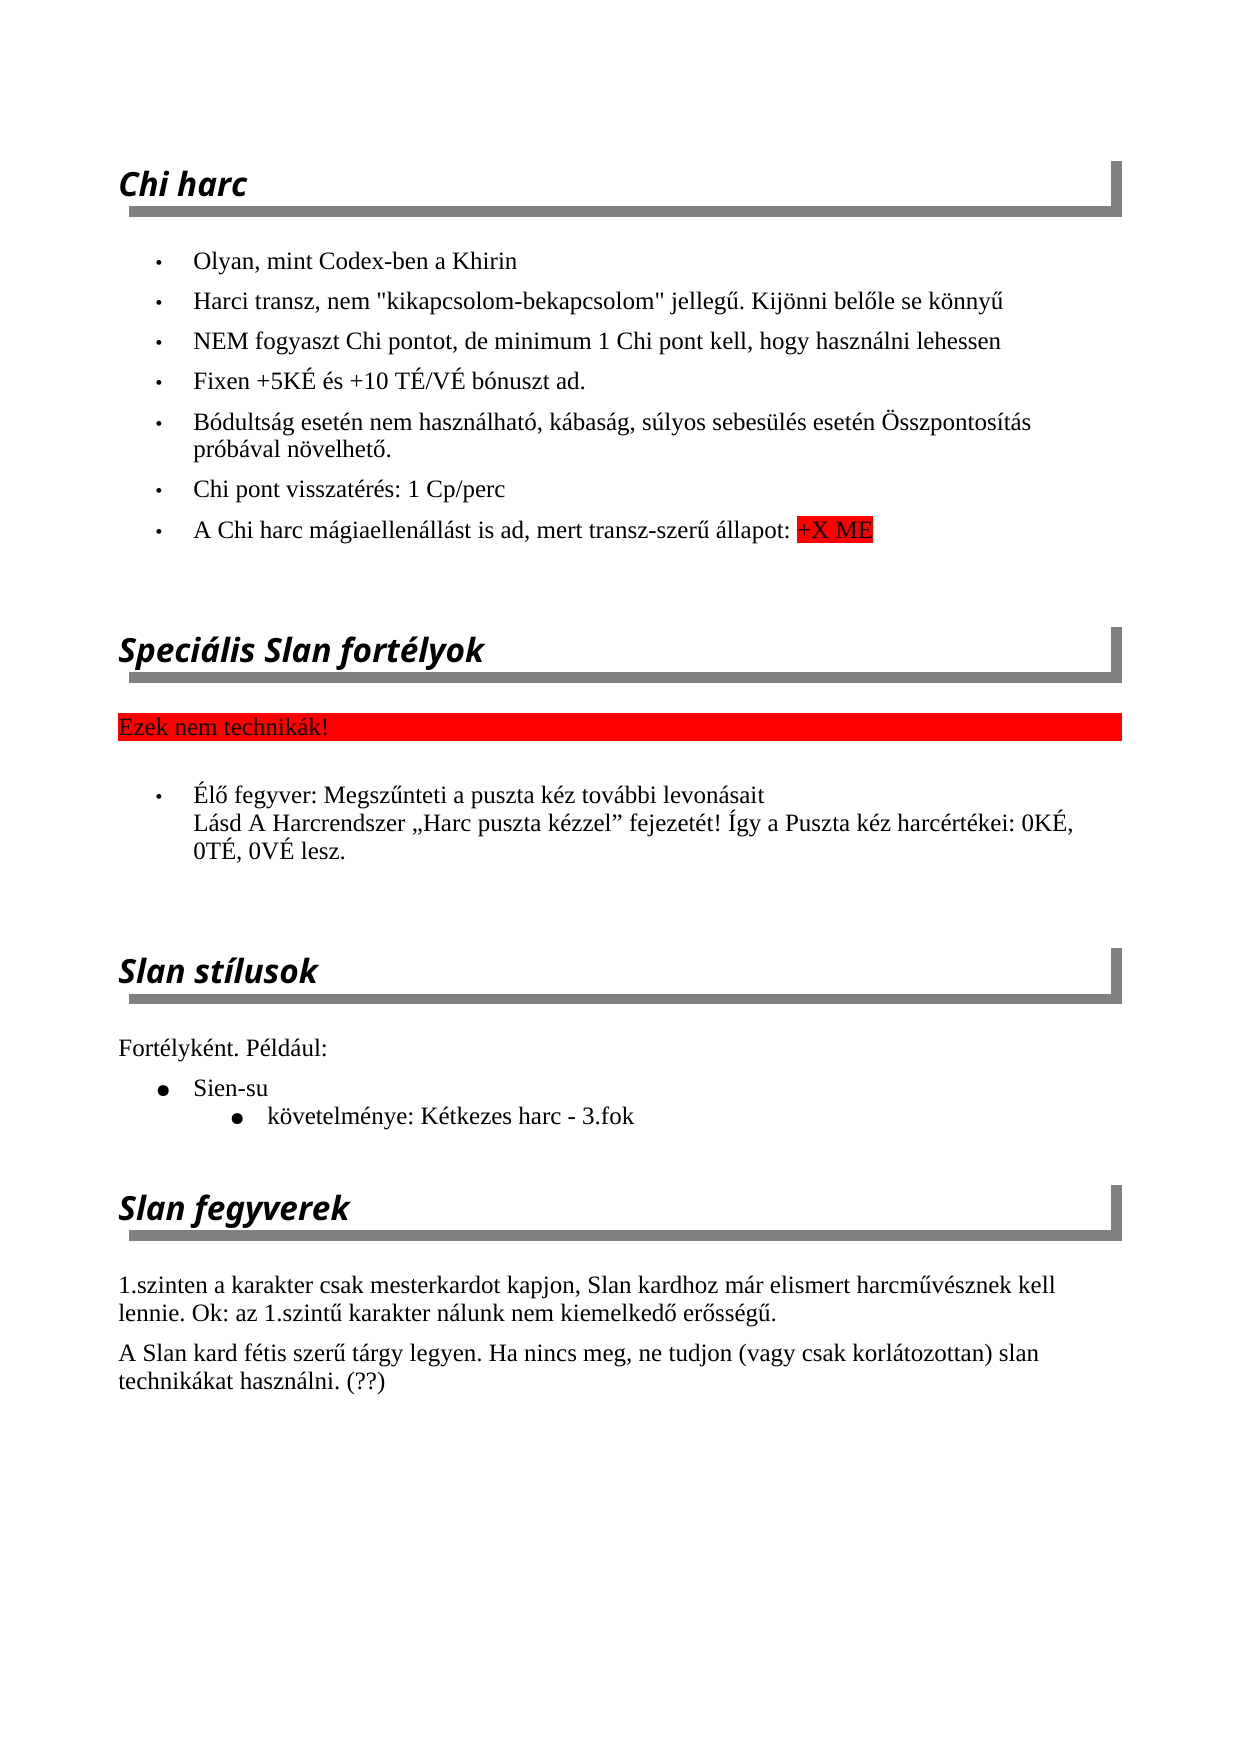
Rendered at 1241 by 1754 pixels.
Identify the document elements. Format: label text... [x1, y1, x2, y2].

text A Slan kard fétis szerű tárgy legyen. Ha nincs meg, ne tudjon (vagy csak korlátozottan) slan technikákat használni. (??) [118, 1339, 1122, 1394]
list Olyan, mint Codex-ben a Khirin [156, 247, 1122, 274]
list Chi pont visszatérés: 1 Cp/perc [156, 476, 1122, 503]
text Fortélyként. Például: [118, 1034, 1122, 1062]
text Ezek nem technikák! [118, 713, 1122, 741]
text -- [118, 1407, 1122, 1426]
text -- [118, 1543, 1122, 1566]
subtitle Speciális Slan fortélyok [118, 627, 1111, 672]
list NEM fogyaszt Chi pontot, de minimum 1 Chi pont kell, hogy használni lehessen [156, 327, 1122, 355]
subtitle Chi harc [118, 161, 1111, 206]
text Creative Commons License [118, 1438, 1122, 1457]
text Ailtas, 2008 [118, 1498, 1122, 1521]
list Bódultság esetén nem használható, kábaság, súlyos sebesülés esetén Összpontosítás próbával növelhető. [156, 408, 1122, 463]
list követelménye: Kétkezes harc - 3.fok [229, 1102, 1122, 1130]
list Fixen +5KÉ és +10 TÉ/VÉ bónuszt ad. [156, 367, 1122, 395]
subtitle Slan fegyverek [118, 1185, 1111, 1230]
text Ezen dokumentum maga, továbbá részletei, vagy másolatai kizárólag a Creative Commons „Nevezd meg!-Ne add el!-Így add tovább! 2.5 Magyarország” Licenc feltételeinek megfelelően használható fel. [118, 1457, 1122, 1498]
subtitle Slan stílusok [118, 948, 1111, 994]
list A Chi harc mágiaellenállást is ad, mert transz-szerű állapot: +X ME [156, 516, 1122, 543]
list Sien-su [156, 1074, 1122, 1102]
text (CC(BY-NC-SA)) Fekete Bálint, 2008 [118, 1521, 1122, 1543]
text 1.szinten a karakter csak mesterkardot kapjon, Slan kardhoz már elismert harcművésznek kell lennie. Ok: az 1.szintű karakter nálunk nem kiemelkedő erősségű. [118, 1271, 1122, 1327]
list Élő fegyver: Megszűnteti a puszta kéz további levonásait Lásd A Harcrendszer „Harc puszta kézzel” fejezetét! Így a Puszta kéz harcértékei: 0KÉ, 0TÉ, 0VÉ lesz. [156, 782, 1122, 865]
list Harci transz, nem "kikapcsolom-bekapcsolom" jellegű. Kijönni belőle se könnyű [156, 287, 1122, 315]
